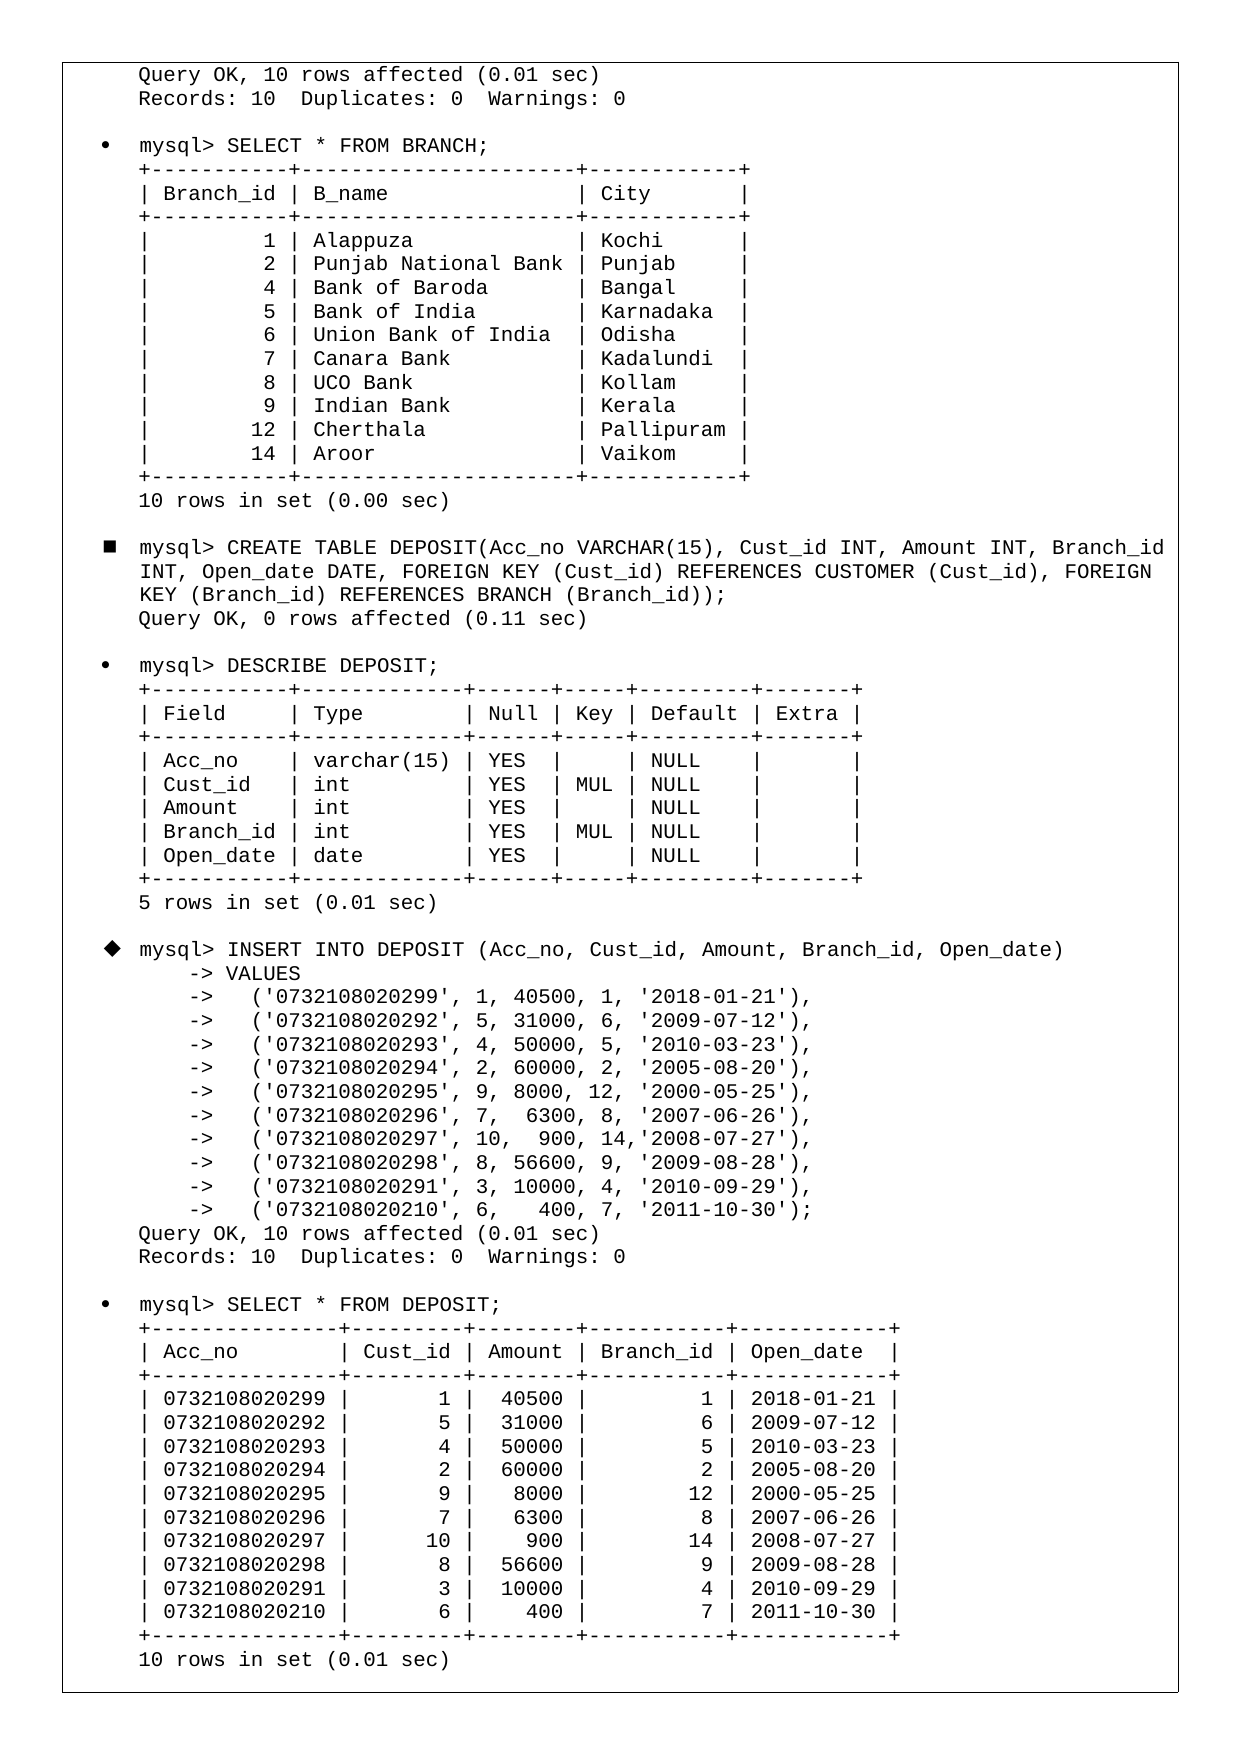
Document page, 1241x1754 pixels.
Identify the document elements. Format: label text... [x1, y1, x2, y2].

text -> ('0732108020297', 10, 900, 14,'2008-07-27'), [138, 1128, 1176, 1152]
text | 0732108020299 | 1 | 40500 | 1 | 2018-01-21 | [138, 1388, 1176, 1412]
text | 0732108020296 | 7 | 6300 | 8 | 2007-06-26 | [138, 1507, 1176, 1530]
text | Branch_id | B_name | City | [138, 182, 1176, 206]
text -> ('0732108020295', 9, 8000, 12, '2000-05-25'), [138, 1081, 1176, 1105]
text | 0732108020292 | 5 | 31000 | 6 | 2009-07-12 | [138, 1412, 1176, 1436]
list mysql> CREATE TABLE DEPOSIT(Acc_no VARCHAR(15), Cust_id INT, Amount INT, Branch_id INT, Open_date DATE, FOREIGN KEY (Cust_id) REFERENCES CUSTOMER (Cust_id), FOREIGN KEY (Branch_id) REFERENCES BRANCH (Branch_id)); [102, 537, 1176, 608]
text +---------------+---------+--------+-----------+------------+ [138, 1365, 1176, 1388]
text -> ('0732108020296', 7, 6300, 8, '2007-06-26'), [138, 1105, 1176, 1128]
text -> ('0732108020299', 1, 40500, 1, '2018-01-21'), [138, 986, 1176, 1010]
text Query OK, 10 rows affected (0.01 sec) [138, 1223, 1176, 1247]
text | 12 | Cherthala | Pallipuram | [138, 419, 1176, 443]
text +---------------+---------+--------+-----------+------------+ [138, 1317, 1176, 1341]
text +-----------+----------------------+------------+ [138, 206, 1176, 230]
text | 2 | Punjab National Bank | Punjab | [138, 253, 1176, 277]
text +-----------+----------------------+------------+ [138, 159, 1176, 182]
text -> ('0732108020291', 3, 10000, 4, '2010-09-29'), [138, 1176, 1176, 1199]
text +-----------+-------------+------+-----+---------+-------+ [138, 726, 1176, 750]
text | 4 | Bank of Baroda | Bangal | [138, 277, 1176, 301]
text | 5 | Bank of India | Karnadaka | [138, 301, 1176, 324]
text | Field | Type | Null | Key | Default | Extra | [138, 703, 1176, 726]
text 5 rows in set (0.01 sec) [138, 892, 1176, 916]
text | 1 | Alappuza | Kochi | [138, 230, 1176, 253]
text | Amount | int | YES | | NULL | | [138, 797, 1176, 821]
text | Branch_id | int | YES | MUL | NULL | | [138, 821, 1176, 844]
text | 14 | Aroor | Vaikom | [138, 443, 1176, 466]
text 10 rows in set (0.01 sec) [138, 1648, 1176, 1672]
text | 9 | Indian Bank | Kerala | [138, 395, 1176, 419]
text | 8 | UCO Bank | Kollam | [138, 372, 1176, 395]
list mysql> DESCRIBE DEPOSIT; [102, 655, 1176, 679]
text | Open_date | date | YES | | NULL | | [138, 844, 1176, 868]
text | Acc_no | varchar(15) | YES | | NULL | | [138, 750, 1176, 774]
text | 0732108020297 | 10 | 900 | 14 | 2008-07-27 | [138, 1530, 1176, 1554]
text -> VALUES [138, 963, 1176, 986]
text -> ('0732108020294', 2, 60000, 2, '2005-08-20'), [138, 1057, 1176, 1081]
text Records: 10 Duplicates: 0 Warnings: 0 [138, 88, 1176, 112]
text +---------------+---------+--------+-----------+------------+ [138, 1625, 1176, 1648]
text | 0732108020210 | 6 | 400 | 7 | 2011-10-30 | [138, 1601, 1176, 1625]
text | Acc_no | Cust_id | Amount | Branch_id | Open_date | [138, 1341, 1176, 1365]
text | 0732108020294 | 2 | 60000 | 2 | 2005-08-20 | [138, 1459, 1176, 1483]
list mysql> SELECT * FROM BRANCH; [102, 135, 1176, 159]
text -> ('0732108020210', 6, 400, 7, '2011-10-30'); [138, 1199, 1176, 1223]
text +-----------+-------------+------+-----+---------+-------+ [138, 679, 1176, 703]
text | 0732108020298 | 8 | 56600 | 9 | 2009-08-28 | [138, 1554, 1176, 1578]
text Query OK, 10 rows affected (0.01 sec) [138, 64, 1176, 88]
text | 0732108020295 | 9 | 8000 | 12 | 2000-05-25 | [138, 1483, 1176, 1507]
text Records: 10 Duplicates: 0 Warnings: 0 [138, 1247, 1176, 1270]
text | Cust_id | int | YES | MUL | NULL | | [138, 774, 1176, 797]
text +-----------+----------------------+------------+ [138, 466, 1176, 490]
list mysql> SELECT * FROM DEPOSIT; [102, 1294, 1176, 1317]
text Query OK, 0 rows affected (0.11 sec) [138, 608, 1176, 632]
text | 7 | Canara Bank | Kadalundi | [138, 348, 1176, 372]
text -> ('0732108020293', 4, 50000, 5, '2010-03-23'), [138, 1034, 1176, 1057]
text | 0732108020291 | 3 | 10000 | 4 | 2010-09-29 | [138, 1578, 1176, 1601]
text -> ('0732108020298', 8, 56600, 9, '2009-08-28'), [138, 1152, 1176, 1176]
text | 0732108020293 | 4 | 50000 | 5 | 2010-03-23 | [138, 1436, 1176, 1459]
text | 6 | Union Bank of India | Odisha | [138, 324, 1176, 348]
text +-----------+-------------+------+-----+---------+-------+ [138, 868, 1176, 892]
text -> ('0732108020292', 5, 31000, 6, '2009-07-12'), [138, 1010, 1176, 1034]
text 10 rows in set (0.00 sec) [138, 490, 1176, 513]
list mysql> INSERT INTO DEPOSIT (Acc_no, Cust_id, Amount, Branch_id, Open_date) [102, 939, 1176, 963]
